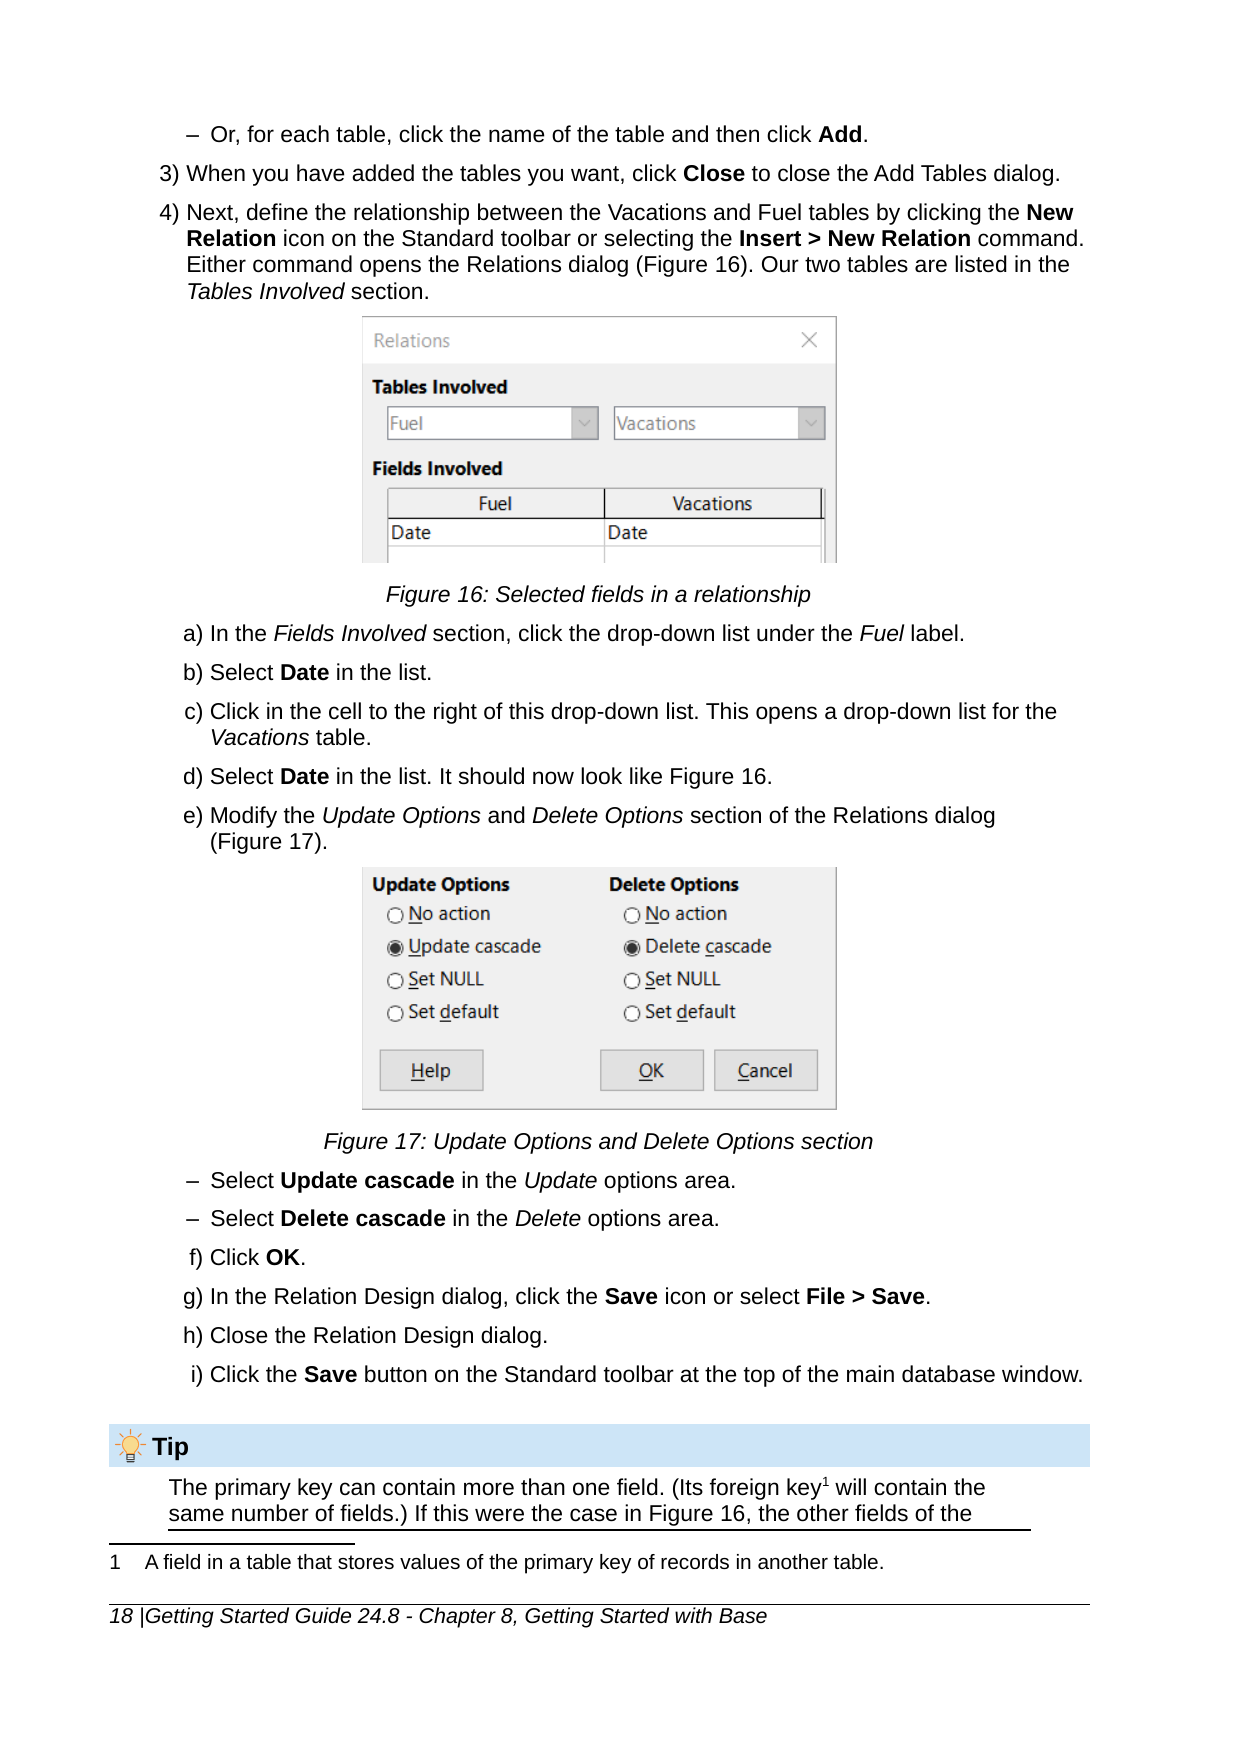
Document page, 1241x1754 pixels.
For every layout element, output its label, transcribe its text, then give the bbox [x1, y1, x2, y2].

list Click OK. [209, 1244, 1090, 1271]
text A field in a table that stores values of the primary key of records in another table. [109, 1550, 1090, 1574]
picture [362, 316, 837, 563]
list Select Date in the list. [209, 659, 1090, 685]
list Click in the cell to the right of this drop-down list. This opens a drop-down list for the Vacations table. [209, 698, 1090, 750]
text The primary key can contain more than one field. (Its foreign key will contain the same number of fields.) If this were the case in Figure 16, the other fields of the [168, 1474, 1031, 1529]
text Figure 16: Selected fields in a relationship [362, 581, 837, 608]
list Modify the Update Options and Delete Options section of the Relations dialog (Figure 17). [209, 802, 1090, 854]
list Select Update cascade in the Update options area. [186, 1167, 1090, 1193]
list Or, for each table, click the name of the table and then click Add. [186, 121, 1090, 147]
text Figure 17: Update Options and Delete Options section [323, 1128, 876, 1154]
list Next, define the relationship between the Vacations and Fuel tables by clicking the New Relation icon on the Standard toolbar or selecting the Insert > New Relation command. Either command opens the Relations dialog (Figure 16). Our two tables are listed in the Tables Involved section. [186, 199, 1090, 304]
list Select Delete cascade in the Delete options area. [186, 1205, 1090, 1232]
list When you have added the tables you want, click Close to close the Add Tables dialog. [186, 160, 1090, 186]
picture [362, 867, 837, 1110]
list Close the Relation Design dialog. [209, 1322, 1090, 1348]
list In the Fields Involved section, click the drop-down list under the Fuel label. [209, 620, 1090, 646]
list Select Date in the list. It should now look like Figure 16. [209, 763, 1090, 789]
list Click the Save button on the Standard toolbar at the top of the main database window. [209, 1361, 1090, 1387]
subtitle Tip [109, 1424, 1090, 1467]
list In the Relation Design dialog, click the Save icon or select File > Save. [209, 1283, 1090, 1309]
